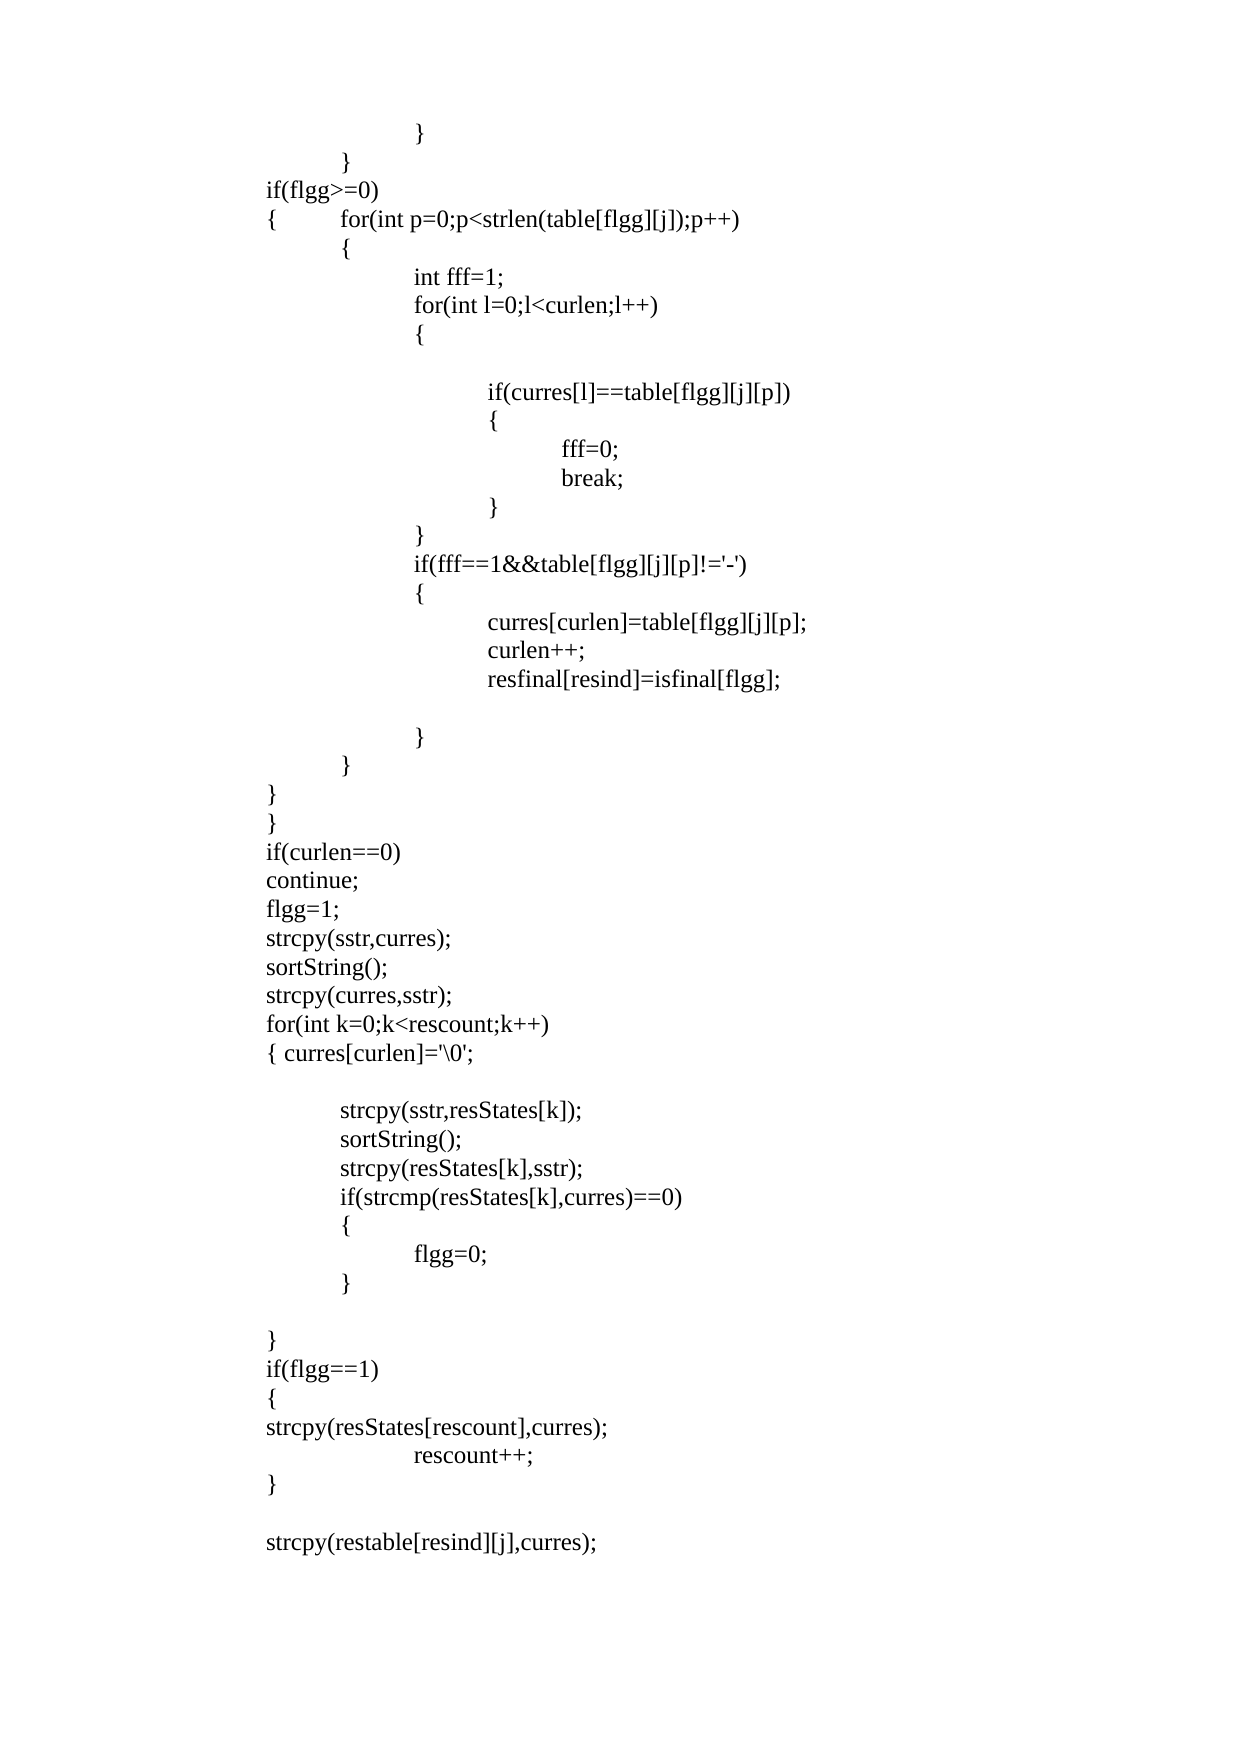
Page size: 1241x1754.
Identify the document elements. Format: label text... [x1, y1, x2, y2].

text { curres[curlen]='\0'; [118, 1038, 1122, 1067]
text } [118, 779, 1122, 808]
text if(flgg>=0) [118, 176, 1122, 204]
text } [118, 808, 1122, 837]
text strcpy(sstr,resStates[k]); [118, 1096, 1122, 1124]
text strcpy(resStates[k],sstr); [118, 1153, 1122, 1182]
text { [118, 319, 1122, 348]
text if(strcmp(resStates[k],curres)==0) [118, 1182, 1122, 1211]
text } [118, 521, 1122, 549]
text } [118, 147, 1122, 176]
text strcpy(sstr,curres); [118, 923, 1122, 952]
text int fff=1; [118, 262, 1122, 291]
text strcpy(restable[resind][j],curres); [118, 1527, 1122, 1556]
text resfinal[resind]=isfinal[flgg]; [118, 664, 1122, 693]
text } [118, 722, 1122, 751]
text sortString(); [118, 1124, 1122, 1153]
text { [118, 233, 1122, 262]
text } [118, 492, 1122, 521]
text sortString(); [118, 952, 1122, 981]
text if(curlen==0) [118, 837, 1122, 866]
text } [118, 1326, 1122, 1354]
text flgg=0; [118, 1239, 1122, 1268]
text for(int l=0;l<curlen;l++) [118, 291, 1122, 319]
text } [118, 751, 1122, 779]
text { [118, 1211, 1122, 1239]
text if(fff==1&&table[flgg][j][p]!='-') [118, 549, 1122, 578]
text { [118, 1383, 1122, 1412]
text { [118, 578, 1122, 607]
text for(int k=0;k<rescount;k++) [118, 1009, 1122, 1038]
text } [118, 1268, 1122, 1297]
text curres[curlen]=table[flgg][j][p]; [118, 607, 1122, 636]
text { [118, 406, 1122, 434]
text fff=0; [118, 434, 1122, 463]
text if(flgg==1) [118, 1354, 1122, 1383]
text break; [118, 463, 1122, 492]
text { for(int p=0;p<strlen(table[flgg][j]);p++) [118, 204, 1122, 233]
text flgg=1; [118, 894, 1122, 923]
text } [118, 1469, 1122, 1498]
text } [118, 118, 1122, 147]
text if(curres[l]==table[flgg][j][p]) [118, 377, 1122, 406]
text continue; [118, 866, 1122, 894]
text curlen++; [118, 636, 1122, 664]
text strcpy(resStates[rescount],curres); [118, 1412, 1122, 1441]
text strcpy(curres,sstr); [118, 981, 1122, 1009]
text rescount++; [118, 1441, 1122, 1469]
